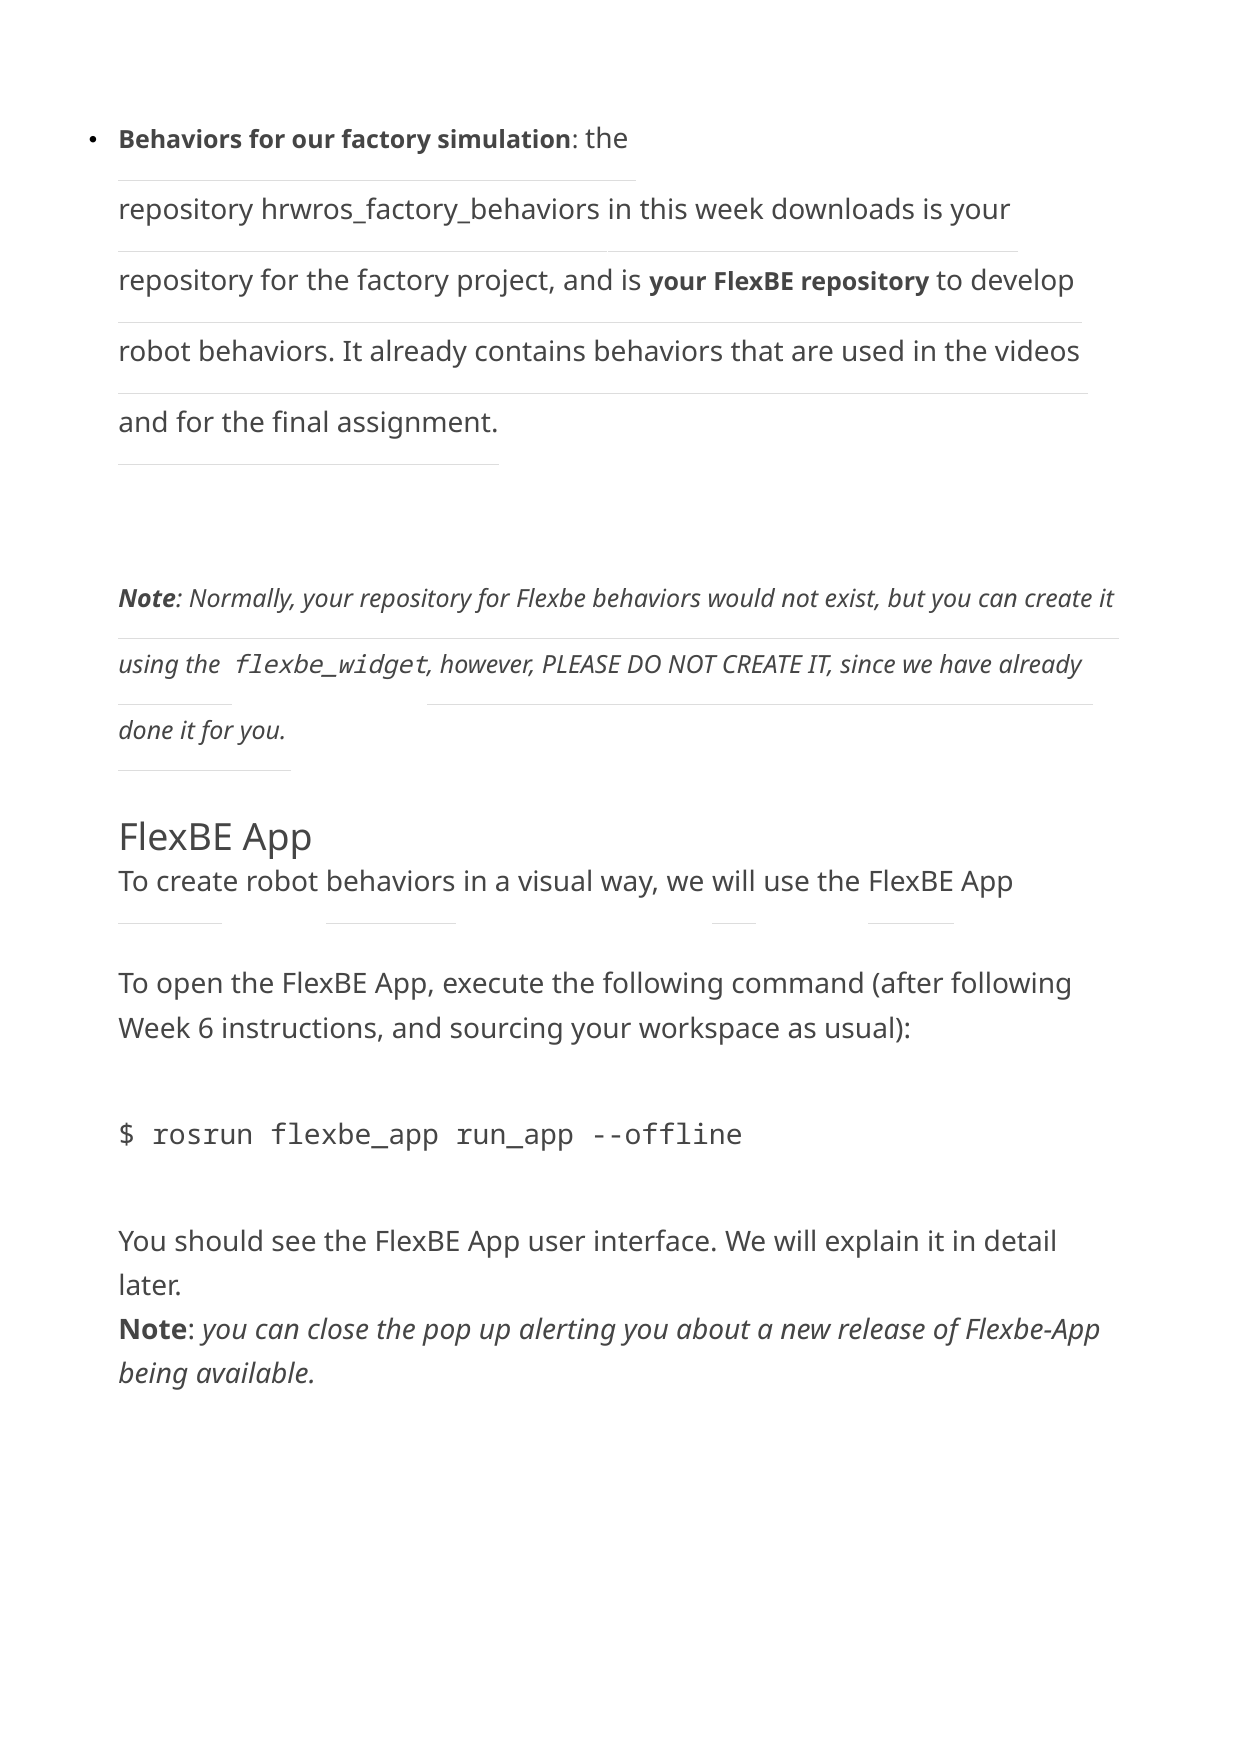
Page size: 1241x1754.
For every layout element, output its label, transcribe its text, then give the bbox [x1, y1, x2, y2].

text To open the FlexBE App, execute the following command (after following Week 6 instructions, and sourcing your workspace as usual): [118, 964, 1122, 1046]
text Note: Normally, your repository for Flexbe behaviors would not exist, but you can create it using the flexbe_widget, however, PLEASE DO NOT CREATE IT, since we have already done it for you. [118, 581, 1122, 771]
subtitle FlexBE App [118, 810, 1122, 861]
list Behaviors for our factory simulation: the repository hrwros_factory_behaviors in this week downloads is your repository for the factory project, and is your FlexBE repository to develop robot behaviors. It already contains behaviors that are used in the videos and for the final assignment. [118, 118, 1122, 464]
text You should see the FlexBE App user interface. We will explain it in detail later. Note: you can close the pop up alerting you about a new release of Flexbe-App being available. [118, 1221, 1122, 1392]
text To create robot behaviors in a visual way, we will use the FlexBE App [118, 861, 1122, 923]
text $ rosrun flexbe_app run_app --offline [118, 1114, 1122, 1153]
